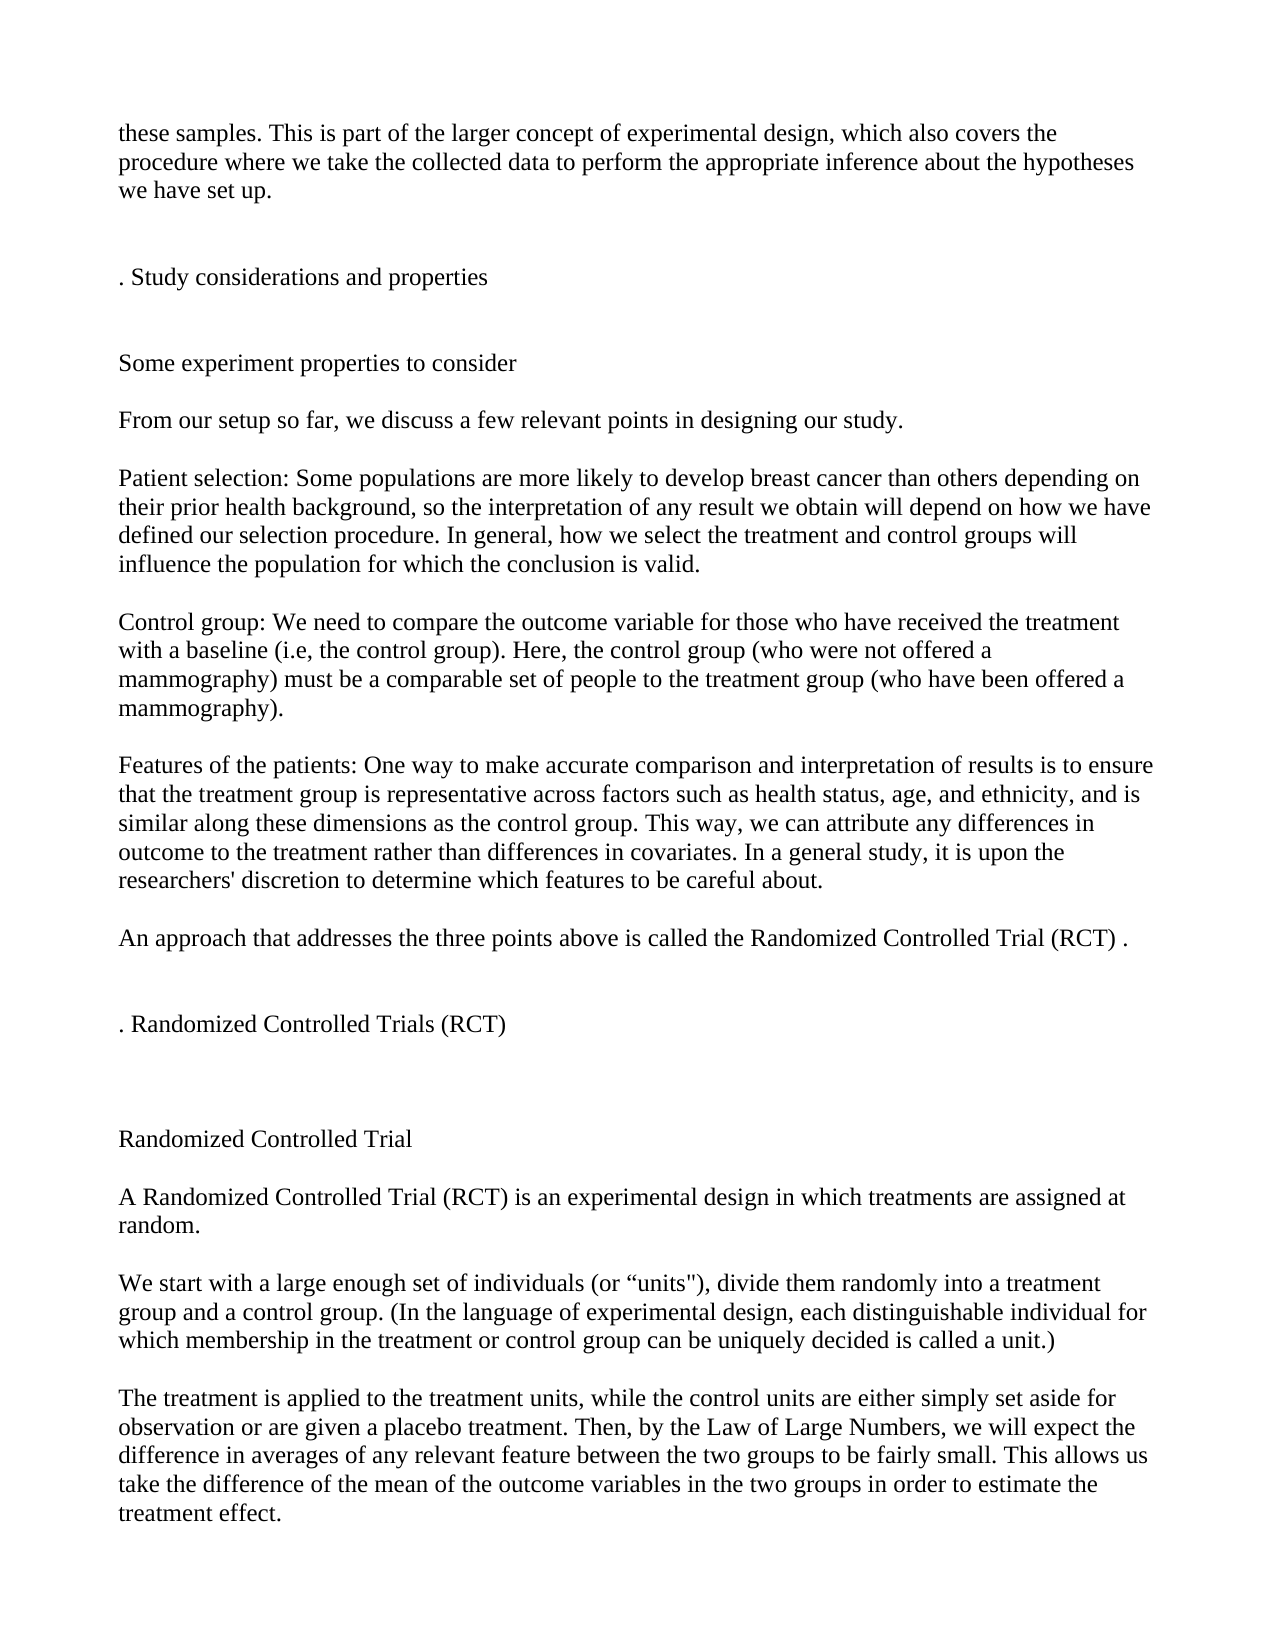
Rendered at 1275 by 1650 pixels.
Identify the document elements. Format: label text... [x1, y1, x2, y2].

text An approach that addresses the three points above is called the Randomized Controlled Trial (RCT) . [118, 923, 1157, 952]
text Features of the patients: One way to make accurate comparison and interpretation of results is to ensure that the treatment group is representative across factors such as health status, age, and ethnicity, and is similar along these dimensions as the control group. This way, we can attribute any differences in outcome to the treatment rather than differences in covariates. In a general study, it is upon the researchers' discretion to determine which features to be careful about. [118, 751, 1157, 894]
text . Study considerations and properties [118, 262, 1157, 291]
text From our setup so far, we discuss a few relevant points in designing our study. [118, 406, 1157, 434]
text A Randomized Controlled Trial (RCT) is an experimental design in which treatments are assigned at random. [118, 1182, 1157, 1239]
text Some experiment properties to consider [118, 348, 1157, 377]
text Patient selection: Some populations are more likely to develop breast cancer than others depending on their prior health background, so the interpretation of any result we obtain will depend on how we have defined our selection procedure. In general, how we select the treatment and control groups will influence the population for which the conclusion is valid. [118, 463, 1157, 578]
text Randomized Controlled Trial [118, 1124, 1157, 1153]
text these samples. This is part of the larger concept of experimental design, which also covers the procedure where we take the collected data to perform the appropriate inference about the hypotheses we have set up. [118, 118, 1157, 204]
text Control group: We need to compare the outcome variable for those who have received the treatment with a baseline (i.e, the control group). Here, the control group (who were not offered a mammography) must be a comparable set of people to the treatment group (who have been offered a mammography). [118, 607, 1157, 722]
text We start with a large enough set of individuals (or “units"), divide them randomly into a treatment group and a control group. (In the language of experimental design, each distinguishable individual for which membership in the treatment or control group can be uniquely decided is called a unit.) [118, 1268, 1157, 1354]
text . Randomized Controlled Trials (RCT) [118, 1009, 1157, 1038]
text The treatment is applied to the treatment units, while the control units are either simply set aside for observation or are given a placebo treatment. Then, by the Law of Large Numbers, we will expect the difference in averages of any relevant feature between the two groups to be fairly small. This allows us take the difference of the mean of the outcome variables in the two groups in order to estimate the treatment effect. [118, 1383, 1157, 1527]
